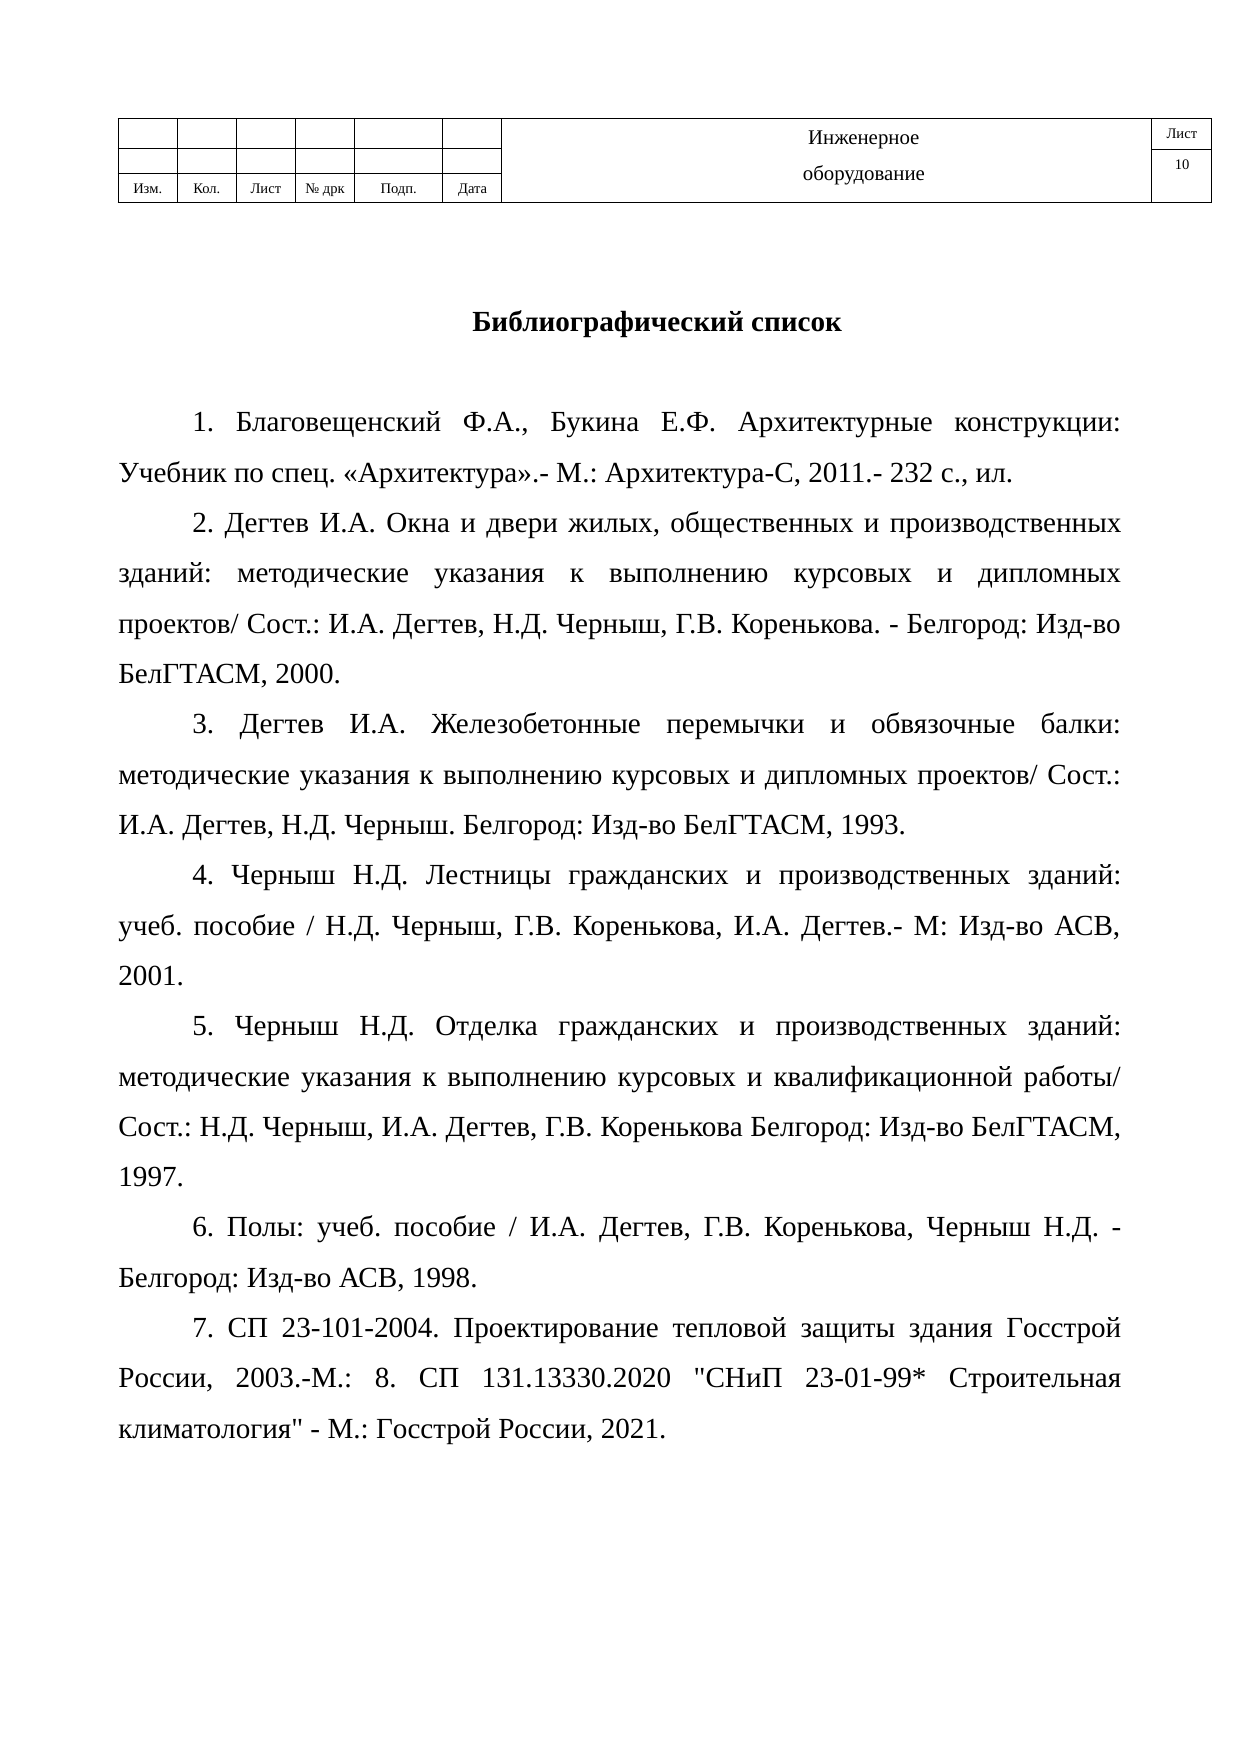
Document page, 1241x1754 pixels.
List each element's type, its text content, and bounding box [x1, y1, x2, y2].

table_header Лист [1152, 119, 1211, 149]
text 3. Дегтев И.А. Железобетонные перемычки и обвязочные балки: методические указания к выполнению курсовых и дипломных проектов/ Сост.: И.А. Дегтев, Н.Д. Черныш. Белгород: Изд-во БелГТАСМ, 1993. [118, 706, 1122, 841]
table_header [178, 119, 236, 148]
text 4. Черныш Н.Д. Лестницы гражданских и производственных зданий: учеб. пособие / Н.Д. Черныш, Г.В. Коренькова, И.А. Дегтев.- М: Изд-во АСВ, 2001. [118, 857, 1122, 992]
table_cell [443, 149, 501, 173]
table_header [296, 119, 354, 148]
table_cell Лист [237, 174, 295, 202]
table_cell [119, 149, 177, 173]
table_cell [296, 149, 354, 173]
table_cell [355, 149, 442, 173]
text 2. Дегтев И.А. Окна и двери жилых, общественных и производственных зданий: методические указания к выполнению курсовых и дипломных проектов/ Сост.: И.А. Дегтев, Н.Д. Черныш, Г.В. Коренькова. - Белгород: Изд-во БелГТАСМ, 2000. [118, 505, 1122, 690]
table_header [237, 119, 295, 148]
table_header [119, 119, 177, 148]
text 7. СП 23-101-2004. Проектирование тепловой защиты здания Госстрой России, 2003.-М.: 8. СП 131.13330.2020 "СНиП 23-01-99* Строительная климатология" - М.: Госстрой России, 2021. [118, 1310, 1122, 1444]
table_cell Подп. [355, 174, 442, 202]
table_cell [178, 149, 236, 173]
table_cell № дрк [296, 174, 354, 202]
text 1. Благовещенский Ф.А., Букина Е.Ф. Архитектурные конструкции: Учебник по спец. «Архитектура».- М.: Архитектура-С, 2011.- 232 с., ил. [118, 404, 1122, 488]
table_header [355, 119, 442, 148]
text Библиографический список [118, 304, 1122, 337]
table_header [443, 119, 501, 148]
table_header Инженерное оборудование [502, 119, 1151, 202]
text 6. Полы: учеб. пособие / И.А. Дегтев, Г.В. Коренькова, Черныш Н.Д. - Белгород: Изд-во АСВ, 1998. [118, 1209, 1122, 1293]
text 5. Черныш Н.Д. Отделка гражданских и производственных зданий: методические указания к выполнению курсовых и квалификационной работы/ Сост.: Н.Д. Черныш, И.А. Дегтев, Г.В. Коренькова Белгород: Изд-во БелГТАСМ, 1997. [118, 1008, 1122, 1193]
table_cell Кол. уч. [178, 174, 236, 202]
table_cell 10 [1152, 150, 1211, 202]
table_cell Изм. [119, 174, 177, 202]
table_cell Дата [443, 174, 501, 202]
table_cell [237, 149, 295, 173]
